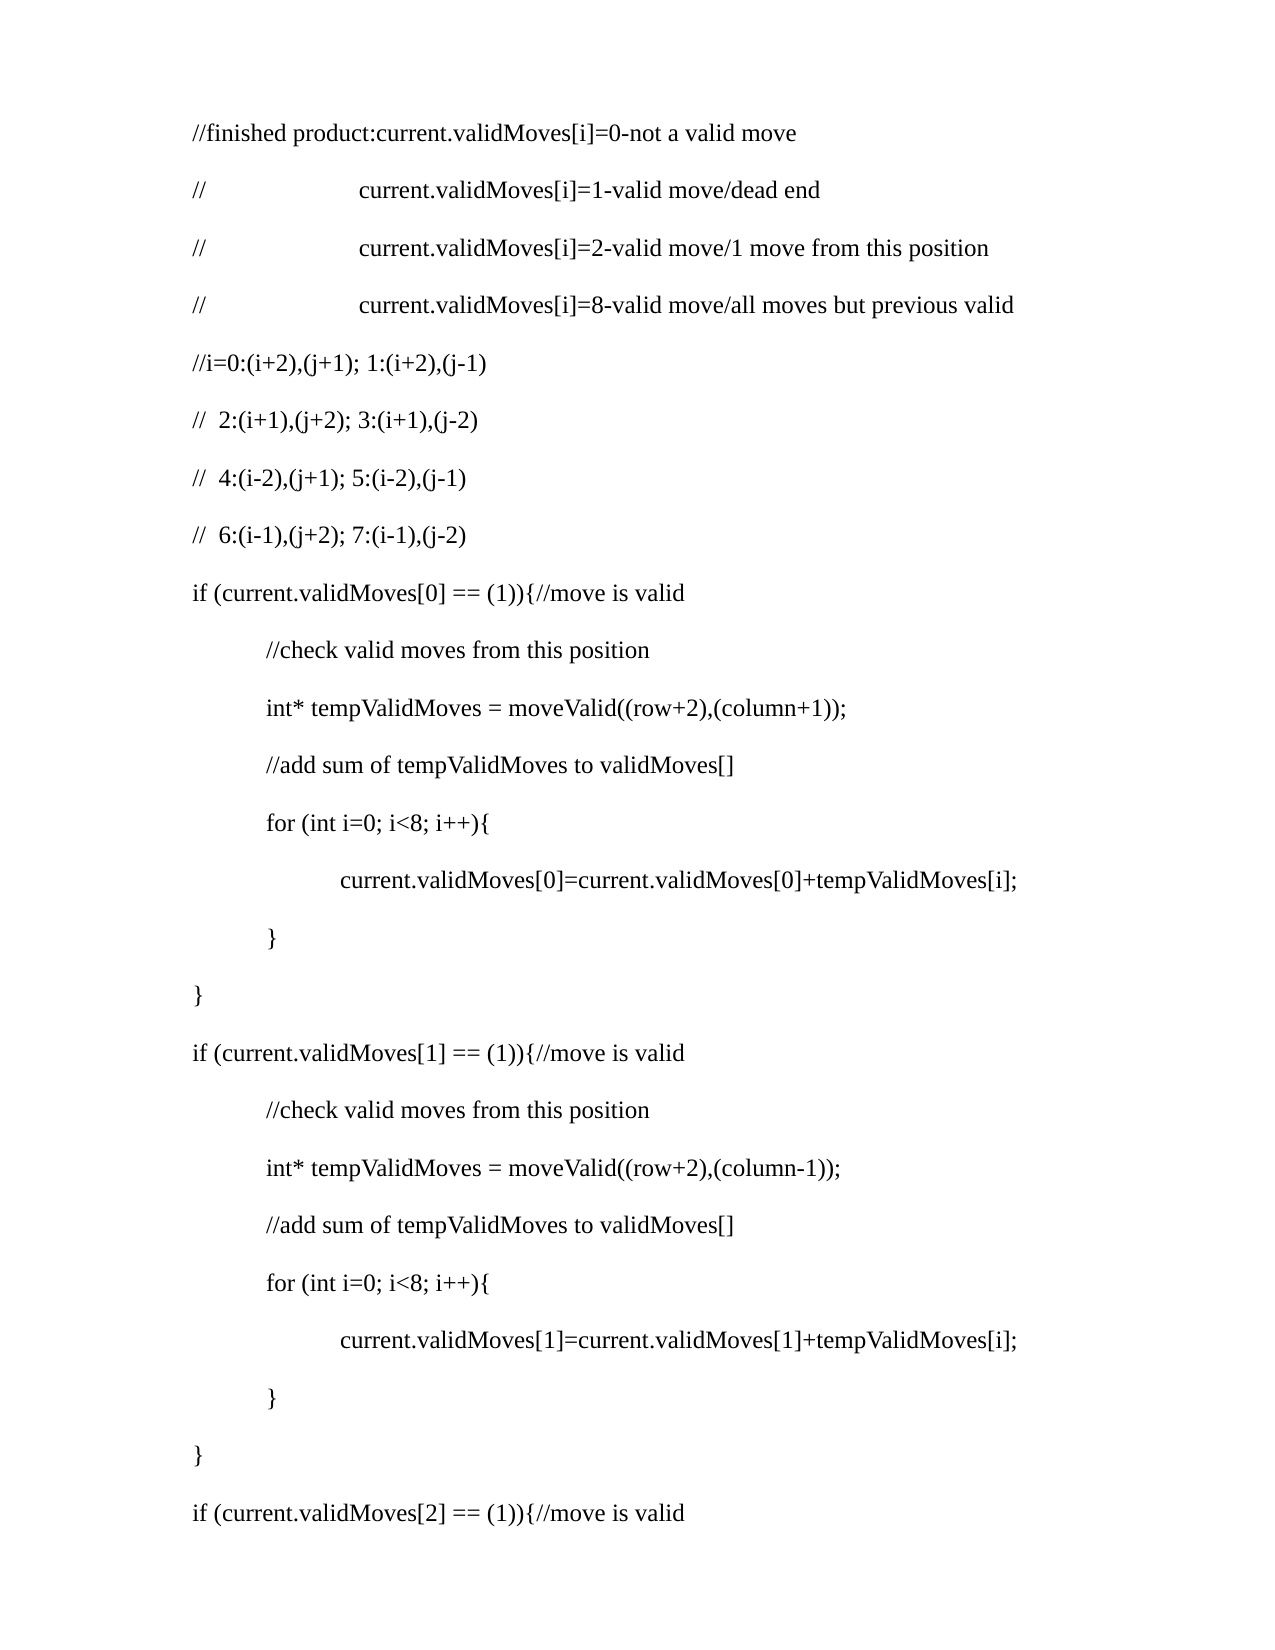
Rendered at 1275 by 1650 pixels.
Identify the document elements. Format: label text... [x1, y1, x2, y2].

text for (int i=0; i<8; i++){ [118, 808, 1157, 837]
text //i=0:(i+2),(j+1); 1:(i+2),(j-1) [118, 348, 1157, 377]
text for (int i=0; i<8; i++){ [118, 1268, 1157, 1297]
text if (current.validMoves[1] == (1)){//move is valid [118, 1038, 1157, 1067]
text current.validMoves[1]=current.validMoves[1]+tempValidMoves[i]; [118, 1326, 1157, 1354]
text current.validMoves[0]=current.validMoves[0]+tempValidMoves[i]; [118, 866, 1157, 894]
text //check valid moves from this position [118, 1096, 1157, 1124]
text //add sum of tempValidMoves to validMoves[] [118, 1211, 1157, 1239]
text } [118, 981, 1157, 1009]
text // 6:(i-1),(j+2); 7:(i-1),(j-2) [118, 521, 1157, 549]
text int* tempValidMoves = moveValid((row+2),(column-1)); [118, 1153, 1157, 1182]
text // current.validMoves[i]=2-valid move/1 move from this position [118, 233, 1157, 262]
text // current.validMoves[i]=8-valid move/all moves but previous valid [118, 291, 1157, 319]
text //check valid moves from this position [118, 636, 1157, 664]
text // current.validMoves[i]=1-valid move/dead end [118, 176, 1157, 204]
text } [118, 923, 1157, 952]
text // 4:(i-2),(j+1); 5:(i-2),(j-1) [118, 463, 1157, 492]
text //add sum of tempValidMoves to validMoves[] [118, 751, 1157, 779]
text int* tempValidMoves = moveValid((row+2),(column+1)); [118, 693, 1157, 722]
text if (current.validMoves[2] == (1)){//move is valid [118, 1498, 1157, 1527]
text //finished product:current.validMoves[i]=0-not a valid move [118, 118, 1157, 147]
text // 2:(i+1),(j+2); 3:(i+1),(j-2) [118, 406, 1157, 434]
text } [118, 1441, 1157, 1469]
text } [118, 1383, 1157, 1412]
text if (current.validMoves[0] == (1)){//move is valid [118, 578, 1157, 607]
